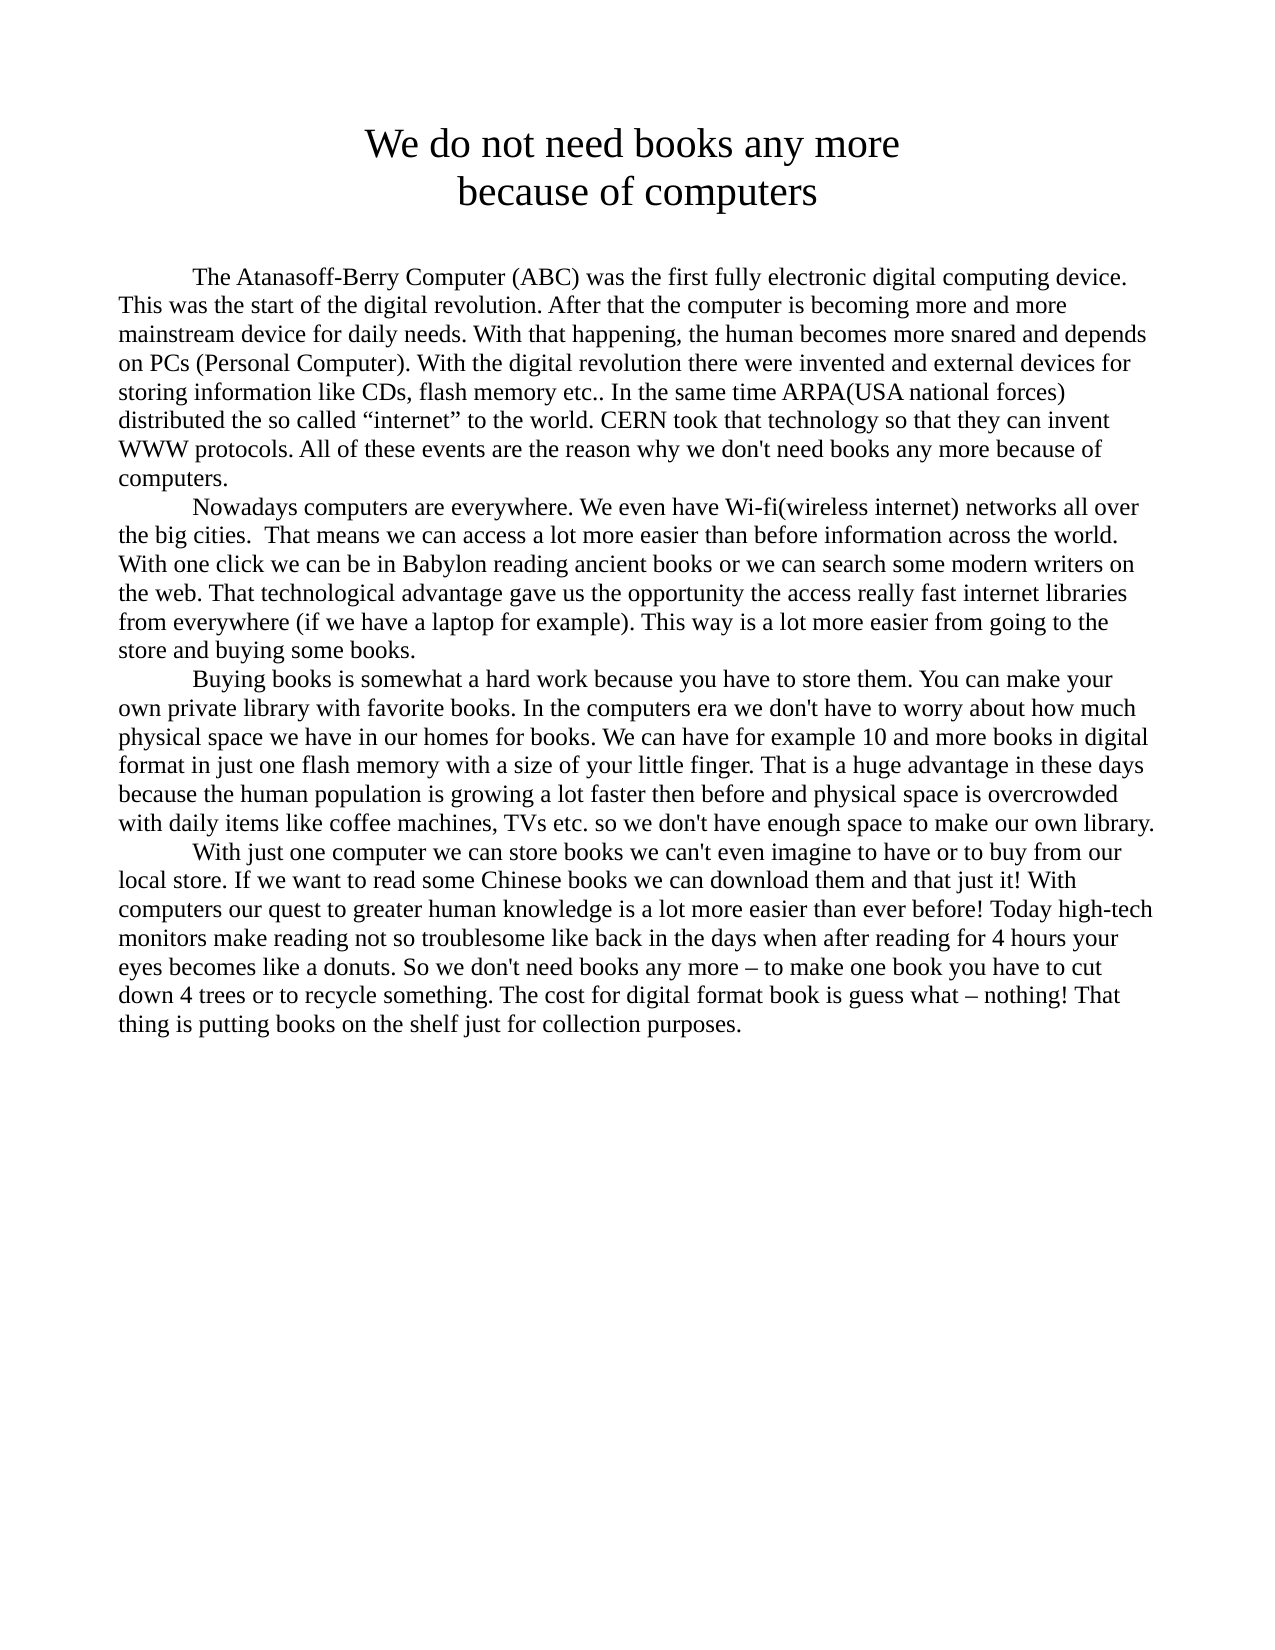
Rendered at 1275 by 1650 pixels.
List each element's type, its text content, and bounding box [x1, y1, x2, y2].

text With just one computer we can store books we can't even imagine to have or to buy from our local store. If we want to read some Chinese books we can download them and that just it! With computers our quest to greater human knowledge is a lot more easier than ever before! Today high-tech monitors make reading not so troublesome like back in the days when after reading for 4 hours your eyes becomes like a donuts. So we don't need books any more – to make one book you have to cut down 4 trees or to recycle something. The cost for digital format book is guess what – nothing! That thing is putting books on the shelf just for collection purposes. [118, 837, 1157, 1038]
text The Atanasoff-Berry Computer (ABC) was the first fully electronic digital computing device. [118, 262, 1157, 291]
text This was the start of the digital revolution. After that the computer is becoming more and more mainstream device for daily needs. With that happening, the human becomes more snared and depends on PCs (Personal Computer). With the digital revolution there were invented and external devices for storing information like CDs, flash memory etc.. In the same time ARPA(USA national forces) distributed the so called “internet” to the world. CERN took that technology so that they can invent WWW protocols. All of these events are the reason why we don't need books any more because of computers. [118, 291, 1157, 492]
text Buying books is somewhat a hard work because you have to store them. You can make your own private library with favorite books. In the computers era we don't have to worry about how much physical space we have in our homes for books. We can have for example 10 and more books in digital format in just one flash memory with a size of your little finger. That is a huge advantage in these days because the human population is growing a lot faster then before and physical space is overcrowded with daily items like coffee machines, TVs etc. so we don't have enough space to make our own library. [118, 664, 1157, 837]
text because of computers [118, 166, 1157, 214]
text We do not need books any more [118, 118, 1157, 166]
text Nowadays computers are everywhere. We even have Wi-fi(wireless internet) networks all over the big cities. That means we can access a lot more easier than before information across the world. With one click we can be in Babylon reading ancient books or we can search some modern writers on the web. That technological advantage gave us the opportunity the access really fast internet libraries from everywhere (if we have a laptop for example). This way is a lot more easier from going to the store and buying some books. [118, 492, 1157, 664]
